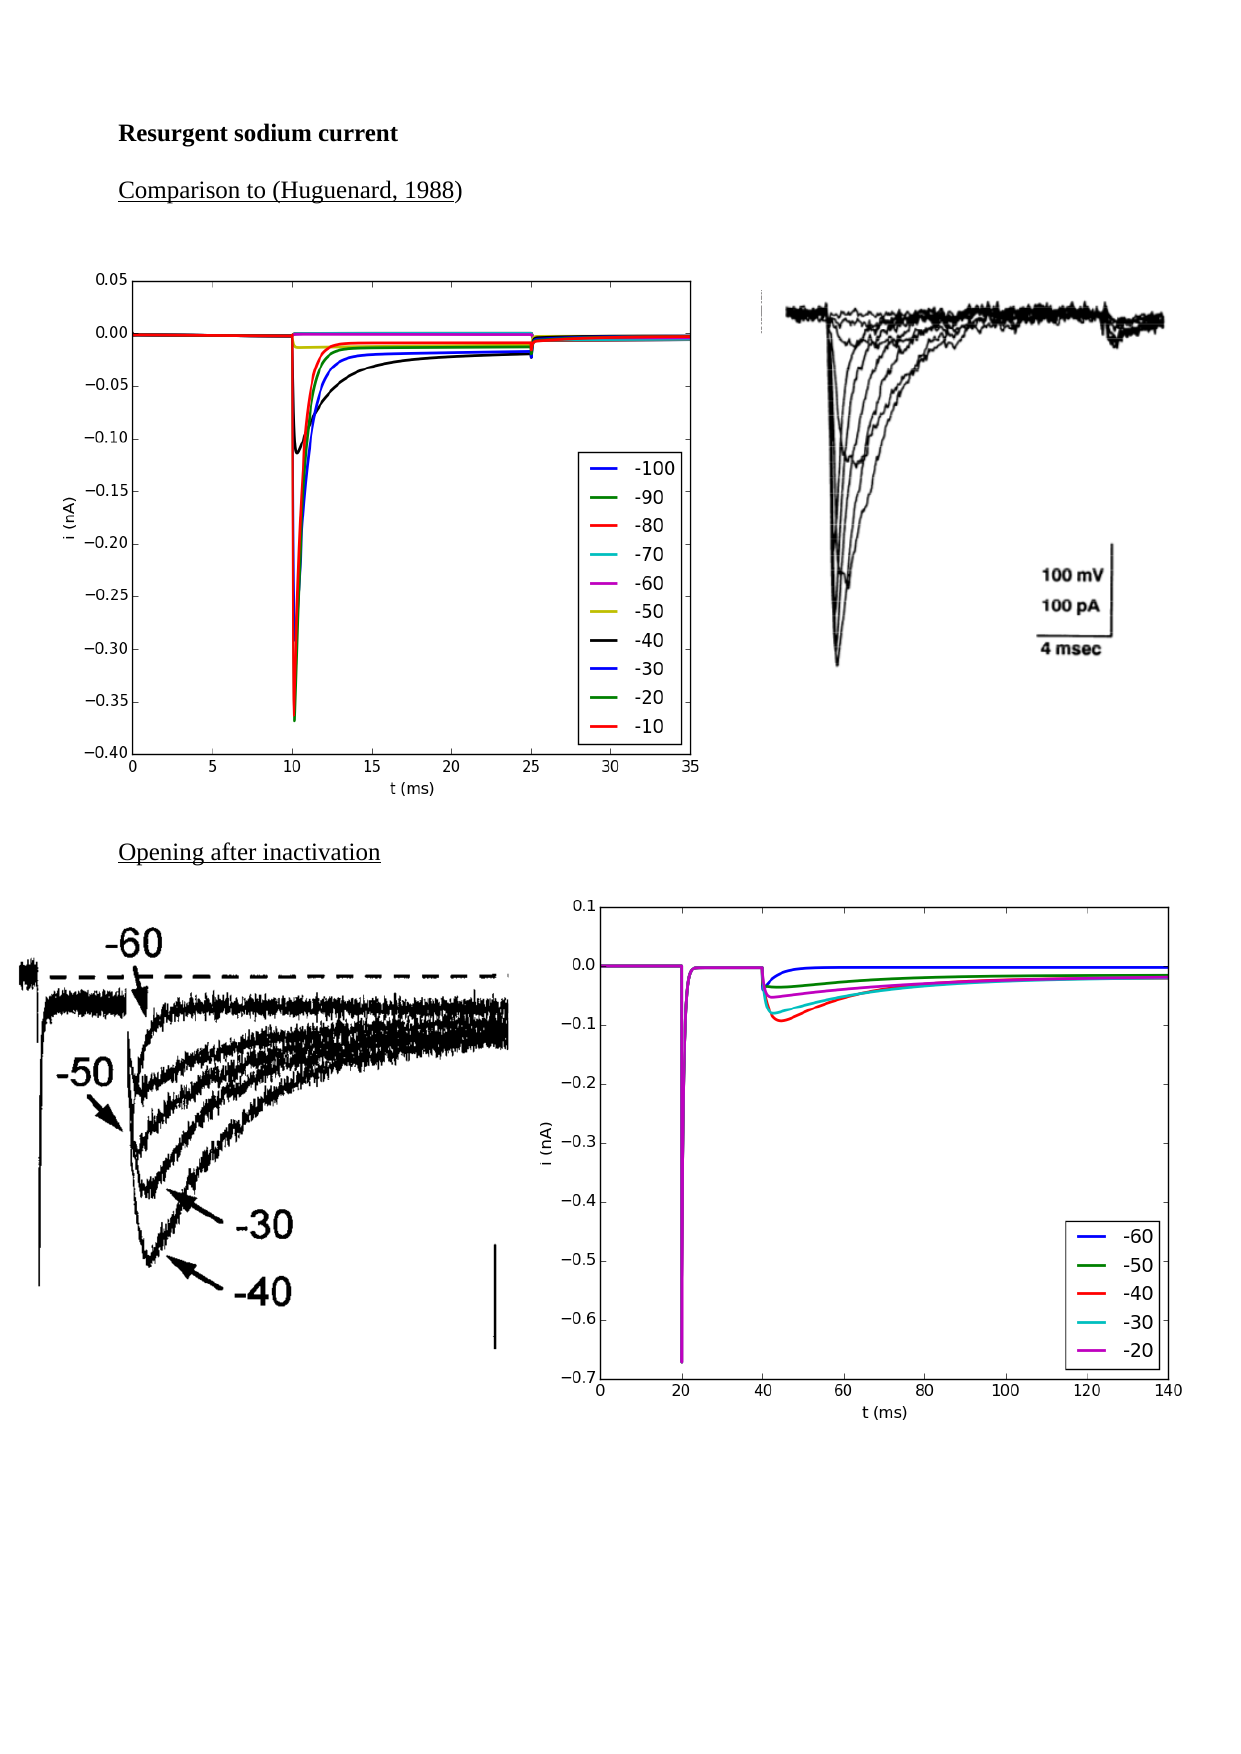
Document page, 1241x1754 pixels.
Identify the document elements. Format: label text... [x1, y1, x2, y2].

text Comparison to (Huguenard, 1988) [118, 176, 1122, 204]
picture [42, 221, 762, 813]
picture [1, 849, 1240, 1437]
text Resurgent sodium current [118, 118, 1122, 147]
text Opening after inactivation [118, 837, 1122, 866]
